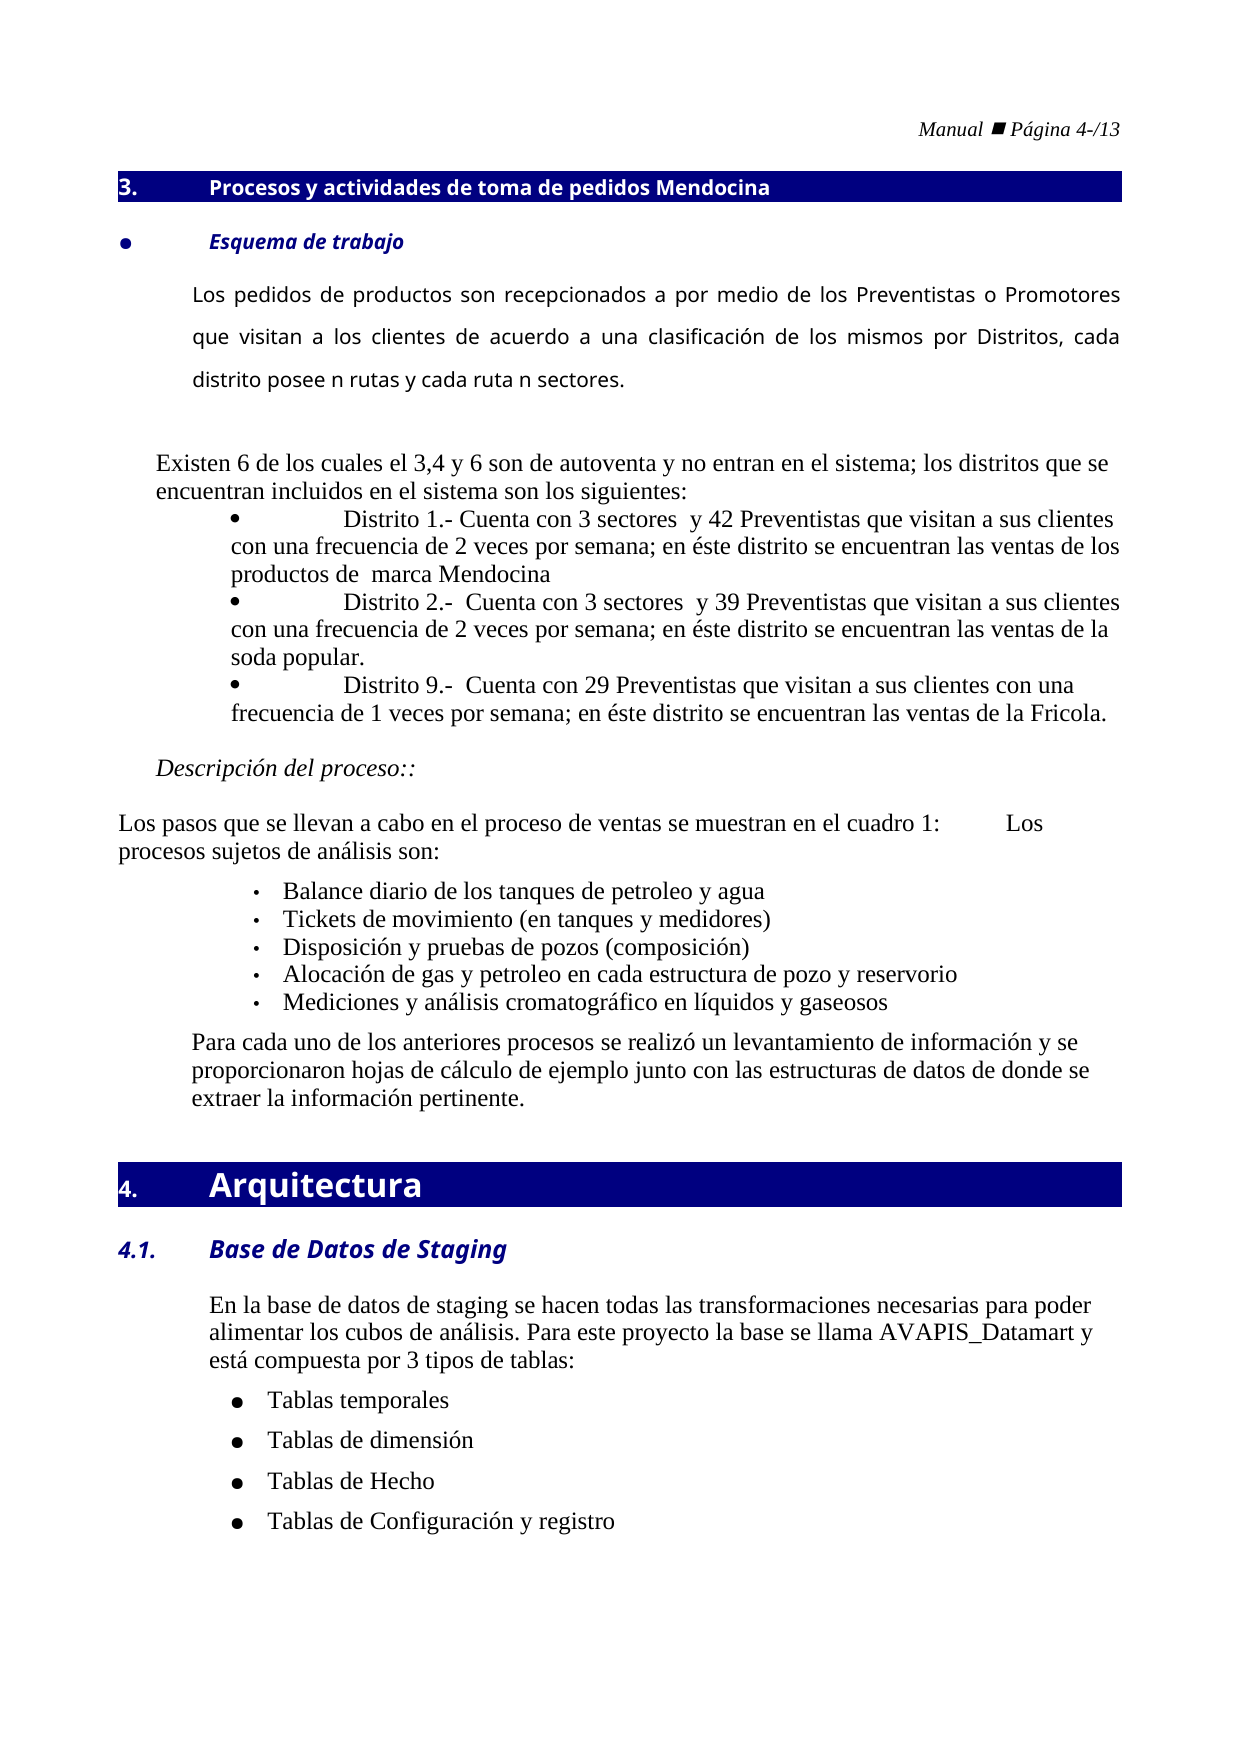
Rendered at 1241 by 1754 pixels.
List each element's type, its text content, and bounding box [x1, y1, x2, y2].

list Tablas de Hecho [229, 1467, 1122, 1494]
list Distrito 1.- Cuenta con 3 sectores y 42 Preventistas que visitan a sus clientes con una frecuencia de 2 veces por semana; en éste distrito se encuentran las ventas de los productos de marca Mendocina [193, 505, 1122, 588]
subtitle Procesos y actividades de toma de pedidos Mendocina [118, 171, 1122, 202]
subtitle Arquitectura [118, 1162, 1122, 1207]
list Para cada uno de los anteriores procesos se realizó un levantamiento de información y se proporcionaron hojas de cálculo de ejemplo junto con las estructuras de datos de donde se extraer la información pertinente. [162, 1028, 1122, 1112]
text En la base de datos de staging se hacen todas las transformaciones necesarias para poder alimentar los cubos de análisis. Para este proyecto la base se llama AVAPIS_Datamart y está compuesta por 3 tipos de tablas: [118, 1291, 1122, 1374]
list Tablas de Configuración y registro [229, 1507, 1122, 1535]
list Distrito 2.- Cuenta con 3 sectores y 39 Preventistas que visitan a sus clientes con una frecuencia de 2 veces por semana; en éste distrito se encuentran las ventas de la soda popular. [193, 588, 1122, 671]
subtitle Base de Datos de Staging [118, 1232, 1122, 1266]
list Alocación de gas y petroleo en cada estructura de pozo y reservorio [253, 961, 1122, 988]
list Mediciones y análisis cromatográfico en líquidos y gaseosos [253, 988, 1122, 1016]
list Disposición y pruebas de pozos (composición) [253, 933, 1122, 961]
list Balance diario de los tanques de petroleo y agua [253, 877, 1122, 905]
text Existen 6 de los cuales el 3,4 y 6 son de autoventa y no entran en el sistema; los distritos que se encuentran incluidos en el sistema son los siguientes: [156, 449, 1122, 505]
text Los pasos que se llevan a cabo en el proceso de ventas se muestran en el cuadro 1: Los procesos sujetos de análisis son: [118, 809, 1122, 865]
list Distrito 9.- Cuenta con 29 Preventistas que visitan a sus clientes con una frecuencia de 1 veces por semana; en éste distrito se encuentran las ventas de la Fricola. [193, 671, 1122, 726]
subtitle Esquema de trabajo [118, 227, 1122, 255]
list Tablas de dimensión [229, 1427, 1122, 1454]
text Descripción del proceso:: [118, 754, 1122, 782]
list Tickets de movimiento (en tanques y medidores) [253, 905, 1122, 933]
text Los pedidos de productos son recepcionados a por medio de los Preventistas o Promotores que visitan a los clientes de acuerdo a una clasificación de los mismos por Distritos, cada distrito posee n rutas y cada ruta n sectores. [192, 280, 1122, 393]
list Tablas temporales [229, 1386, 1122, 1414]
